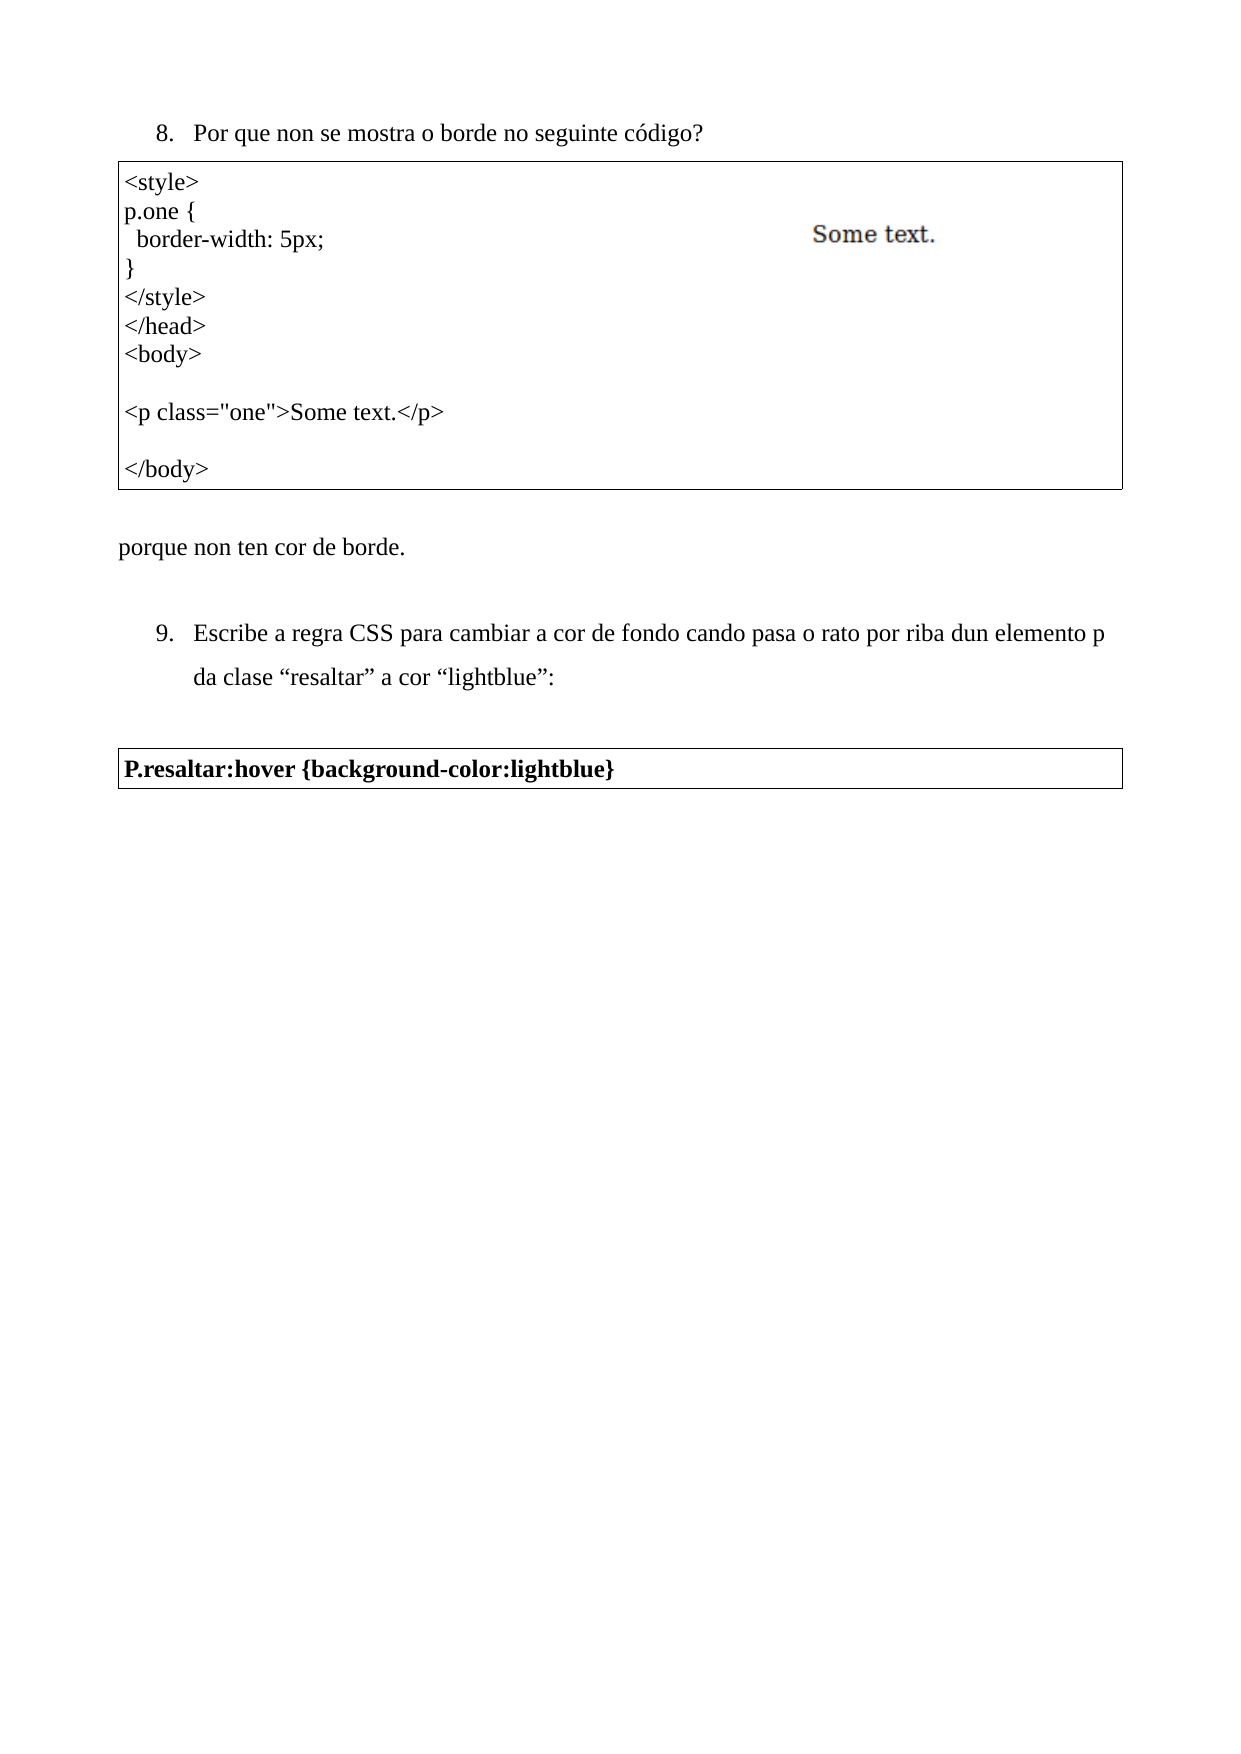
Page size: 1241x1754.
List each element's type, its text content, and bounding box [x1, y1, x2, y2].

picture [803, 202, 970, 307]
table_header <style> p.one { border-width: 5px; } </style> </head> <body> <p class="one">Some text.</p> </body> [119, 162, 1122, 489]
list Escribe a regra CSS para cambiar a cor de fondo cando pasa o rato por riba dun elemento p da clase “resaltar” a cor “lightblue”: [156, 618, 1122, 690]
text porque non ten cor de borde. [118, 532, 1122, 561]
list Por que non se mostra o borde no seguinte código? [156, 118, 1122, 147]
table_header P.resaltar:hover {background-color:lightblue} [119, 749, 1122, 788]
